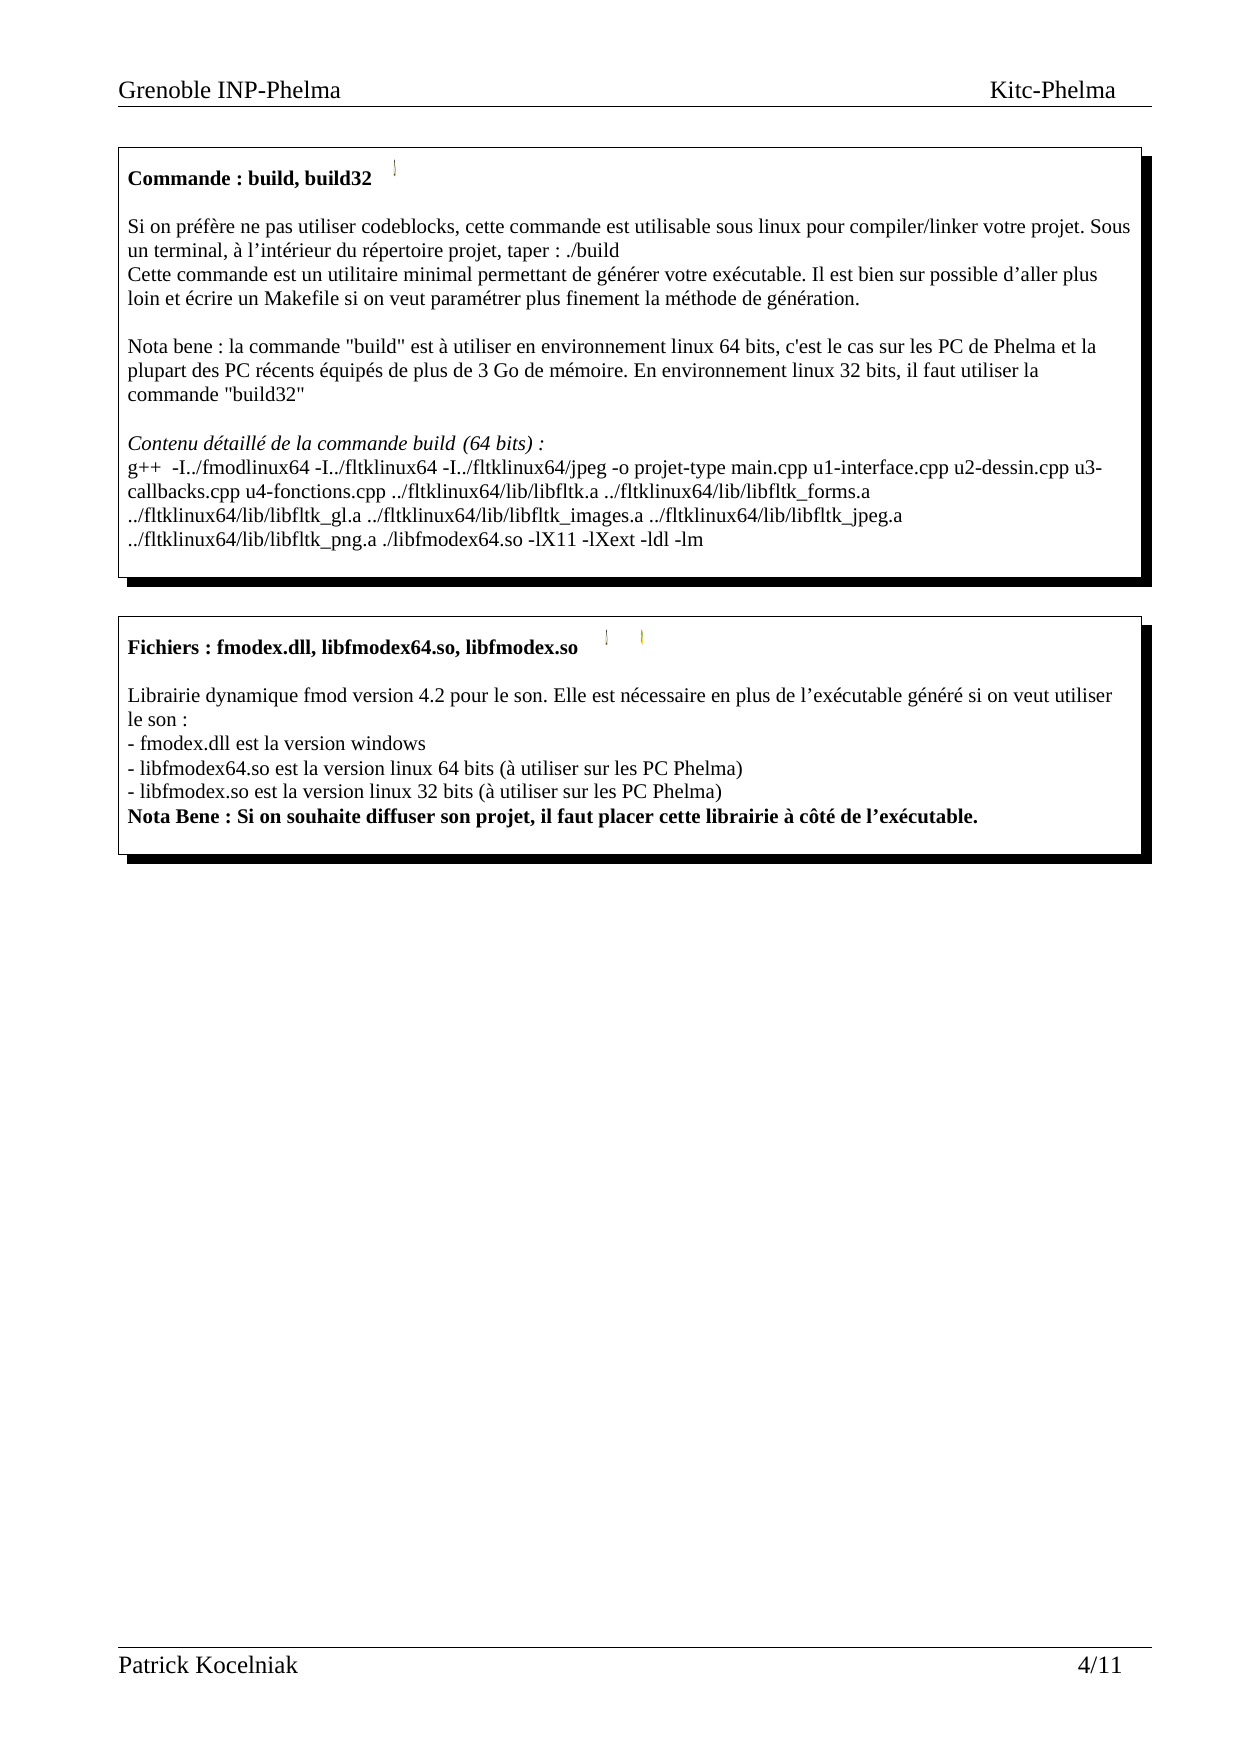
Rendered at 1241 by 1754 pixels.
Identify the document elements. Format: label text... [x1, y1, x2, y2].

text Contenu détaillé de la commande build (64 bits) : [119, 427, 1141, 451]
text Librairie dynamique fmod version 4.2 pour le son. Elle est nécessaire en plus de l’exécutable généré si on veut utiliser le son : [119, 680, 1141, 728]
text - libfmodex64.so est la version linux 64 bits (à utiliser sur les PC Phelma) [119, 752, 1141, 776]
text - fmodex.dll est la version windows [119, 728, 1141, 752]
text Si on préfère ne pas utiliser codeblocks, cette commande est utilisable sous linux pour compiler/linker votre projet. Sous un terminal, à l’intérieur du répertoire projet, taper : ./build [119, 211, 1141, 259]
text g++ -I../fmodlinux64 -I../fltklinux64 -I../fltklinux64/jpeg -o projet-type main.cpp u1-interface.cpp u2-dessin.cpp u3-callbacks.cpp u4-fonctions.cpp ../fltklinux64/lib/libfltk.a ../fltklinux64/lib/libfltk_forms.a ../fltklinux64/lib/libfltk_gl.a ../fltklinux64/lib/libfltk_images.a ../fltklinux64/lib/libfltk_jpeg.a ../fltklinux64/lib/libfltk_png.a ./libfmodex64.so -lX11 -lXext -ldl -lm [119, 451, 1141, 551]
text - libfmodex.so est la version linux 32 bits (à utiliser sur les PC Phelma) [119, 776, 1141, 800]
picture [640, 628, 644, 646]
text Nota bene : la commande "build" est à utiliser en environnement linux 64 bits, c'est le cas sur les PC de Phelma et la plupart des PC récents équipés de plus de 3 Go de mémoire. En environnement linux 32 bits, il faut utiliser la commande "build32" [119, 331, 1141, 406]
text Fichiers : fmodex.dll, libfmodex64.so, libfmodex.so [119, 617, 1141, 659]
text Cette commande est un utilitaire minimal permettant de générer votre exécutable. Il est bien sur possible d’aller plus loin et écrire un Makefile si on veut paramétrer plus finement la méthode de génération. [119, 259, 1141, 310]
text Commande : build, build32 [119, 148, 1141, 190]
text Nota Bene : Si on souhaite diffuser son projet, il faut placer cette librairie à côté de l’exécutable. [119, 800, 1141, 828]
